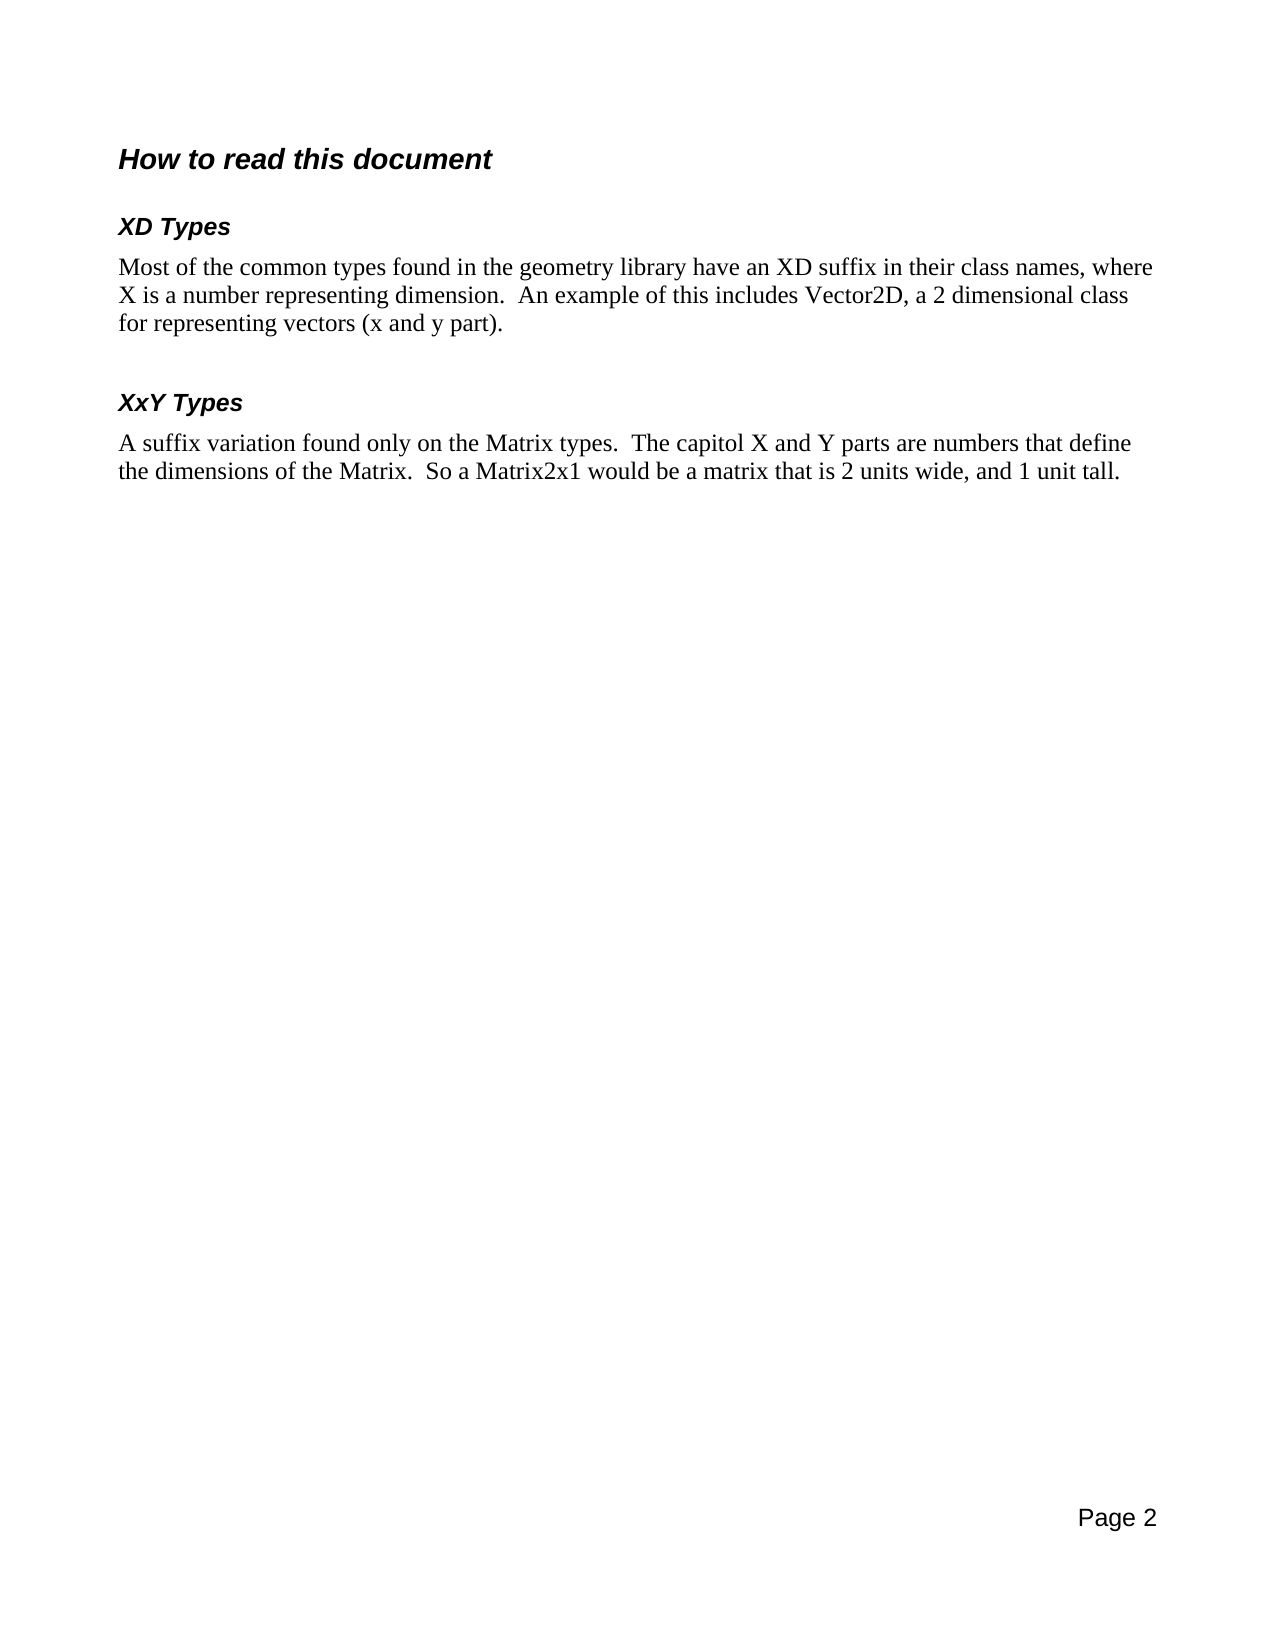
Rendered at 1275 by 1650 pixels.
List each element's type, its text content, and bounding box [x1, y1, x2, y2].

subtitle XxY Types [118, 389, 1157, 417]
subtitle XD Types [118, 213, 1157, 241]
text Most of the common types found in the geometry library have an XD suffix in their class names, where X is a number representing dimension. An example of this includes Vector2D, a 2 dimensional class for representing vectors (x and y part). [118, 253, 1157, 337]
text A suffix variation found only on the Matrix types. The capitol X and Y parts are numbers that define the dimensions of the Matrix. So a Matrix2x1 would be a matrix that is 2 units wide, and 1 unit tall. [118, 429, 1157, 485]
subtitle How to read this document [118, 143, 1157, 176]
